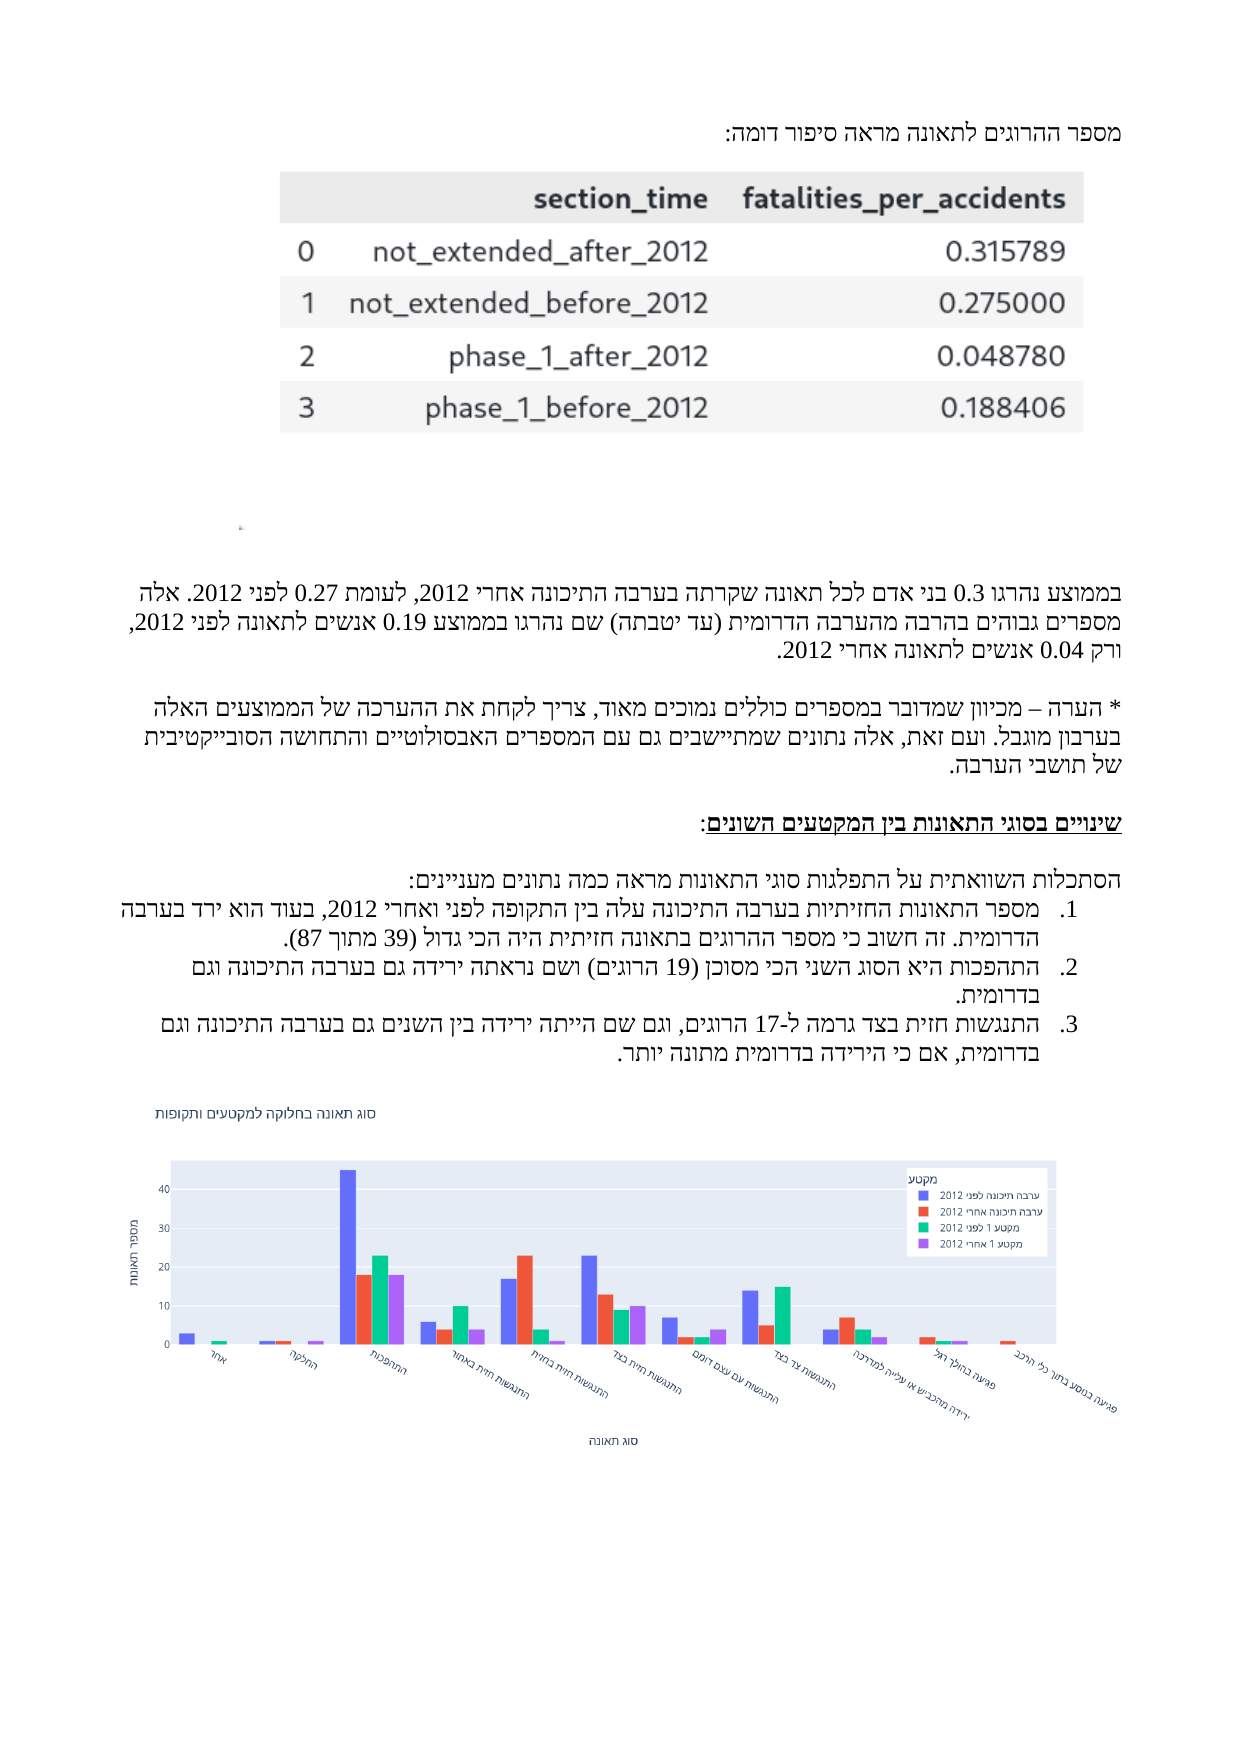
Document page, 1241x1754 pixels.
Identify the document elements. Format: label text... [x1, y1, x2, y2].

text בממוצע נהרגו 0.3 בני אדם לכל תאונה שקרתה בערבה התיכונה אחרי 2012, לעומת 0.27 לפני 2012. אלה מספרים גבוהים בהרבה מהערבה הדרומית (עד יטבתה) שם נהרגו בממוצע 0.19 אנשים לתאונה לפני 2012, ורק 0.04 אנשים לתאונה אחרי 2012. [118, 578, 1122, 664]
text * הערה – מכיוון שמדובר במספרים כוללים נמוכים מאוד, צריך לקחת את ההערכה של הממוצעים האלה בערבון מוגבל. ועם זאת, אלה נתונים שמתיישבים גם עם המספרים האבסולוטיים והתחושה הסובייקטיבית של תושבי הערבה. [118, 693, 1122, 779]
list מספר התאונות החזיתיות בערבה התיכונה עלה בין התקופה לפני ואחרי 2012, בעוד הוא ירד בערבה הדרומית. זה חשוב כי מספר ההרוגים בתאונה חזיתית היה הכי גדול (39 מתוך 87). [118, 894, 1078, 952]
text מספר ההרוגים לתאונה מראה סיפור דומה: [118, 118, 1122, 147]
text שינויים בסוגי התאונות בין המקטעים השונים: [118, 808, 1122, 837]
picture [118, 1095, 1123, 1454]
text הסתכלות השוואתית על התפלגות סוגי התאונות מראה כמה נתונים מעניינים: [118, 866, 1122, 894]
list התהפכות היא הסוג השני הכי מסוכן (19 הרוגים) ושם נראתה ירידה גם בערבה התיכונה וגם בדרומית. [118, 952, 1078, 1009]
list התנגשות חזית בצד גרמה ל-17 הרוגים, וגם שם הייתה ירידה בין השנים גם בערבה התיכונה וגם בדרומית, אם כי הירידה בדרומית מתונה יותר. [118, 1009, 1078, 1067]
picture [239, 154, 1106, 530]
